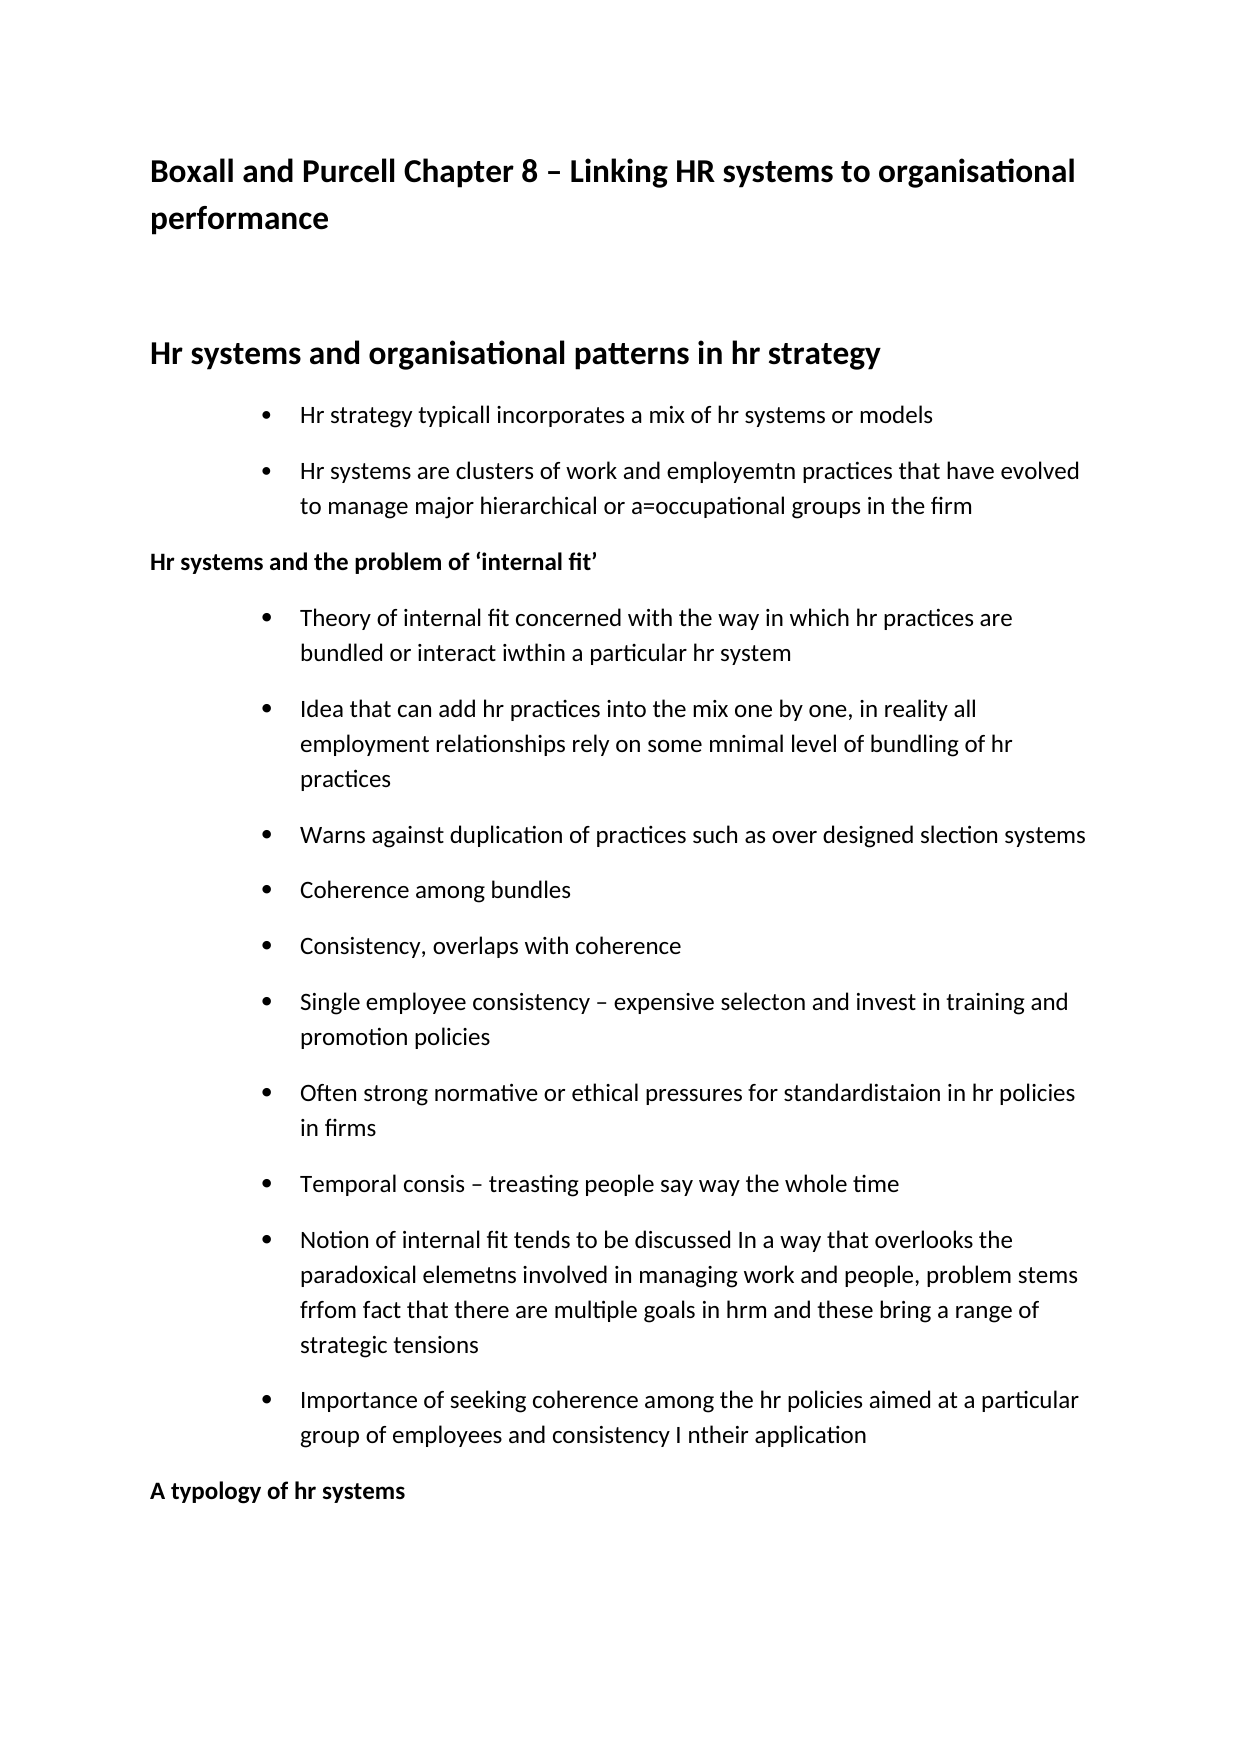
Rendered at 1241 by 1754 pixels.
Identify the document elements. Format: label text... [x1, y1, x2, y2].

text Hr systems and organisational patterns in hr strategy [150, 332, 1090, 373]
text A typology of hr systems [150, 1475, 1090, 1506]
list Coherence among bundles [262, 874, 1090, 905]
text Hr systems and the problem of ‘internal fit’ [150, 546, 1090, 577]
text Boxall and Purcell Chapter 8 – Linking HR systems to organisational performance [150, 150, 1090, 237]
list Consistency, overlaps with coherence [262, 930, 1090, 961]
list Temporal consis – treasting people say way the whole time [262, 1168, 1090, 1198]
list Importance of seeking coherence among the hr policies aimed at a particular group of employees and consistency I ntheir application [262, 1384, 1090, 1450]
list Warns against duplication of practices such as over designed slection systems [262, 819, 1090, 849]
list Hr strategy typicall incorporates a mix of hr systems or models [262, 399, 1090, 430]
list Notion of internal fit tends to be discussed In a way that overlooks the paradoxical elemetns involved in managing work and people, problem stems frfom fact that there are multiple goals in hrm and these bring a range of strategic tensions [262, 1224, 1090, 1359]
list Hr systems are clusters of work and employemtn practices that have evolved to manage major hierarchical or a=occupational groups in the firm [262, 455, 1090, 521]
list Single employee consistency – expensive selecton and invest in training and promotion policies [262, 986, 1090, 1052]
list Theory of internal fit concerned with the way in which hr practices are bundled or interact iwthin a particular hr system [262, 602, 1090, 668]
list Often strong normative or ethical pressures for standardistaion in hr policies in firms [262, 1077, 1090, 1143]
list Idea that can add hr practices into the mix one by one, in reality all employment relationships rely on some mnimal level of bundling of hr practices [262, 693, 1090, 793]
